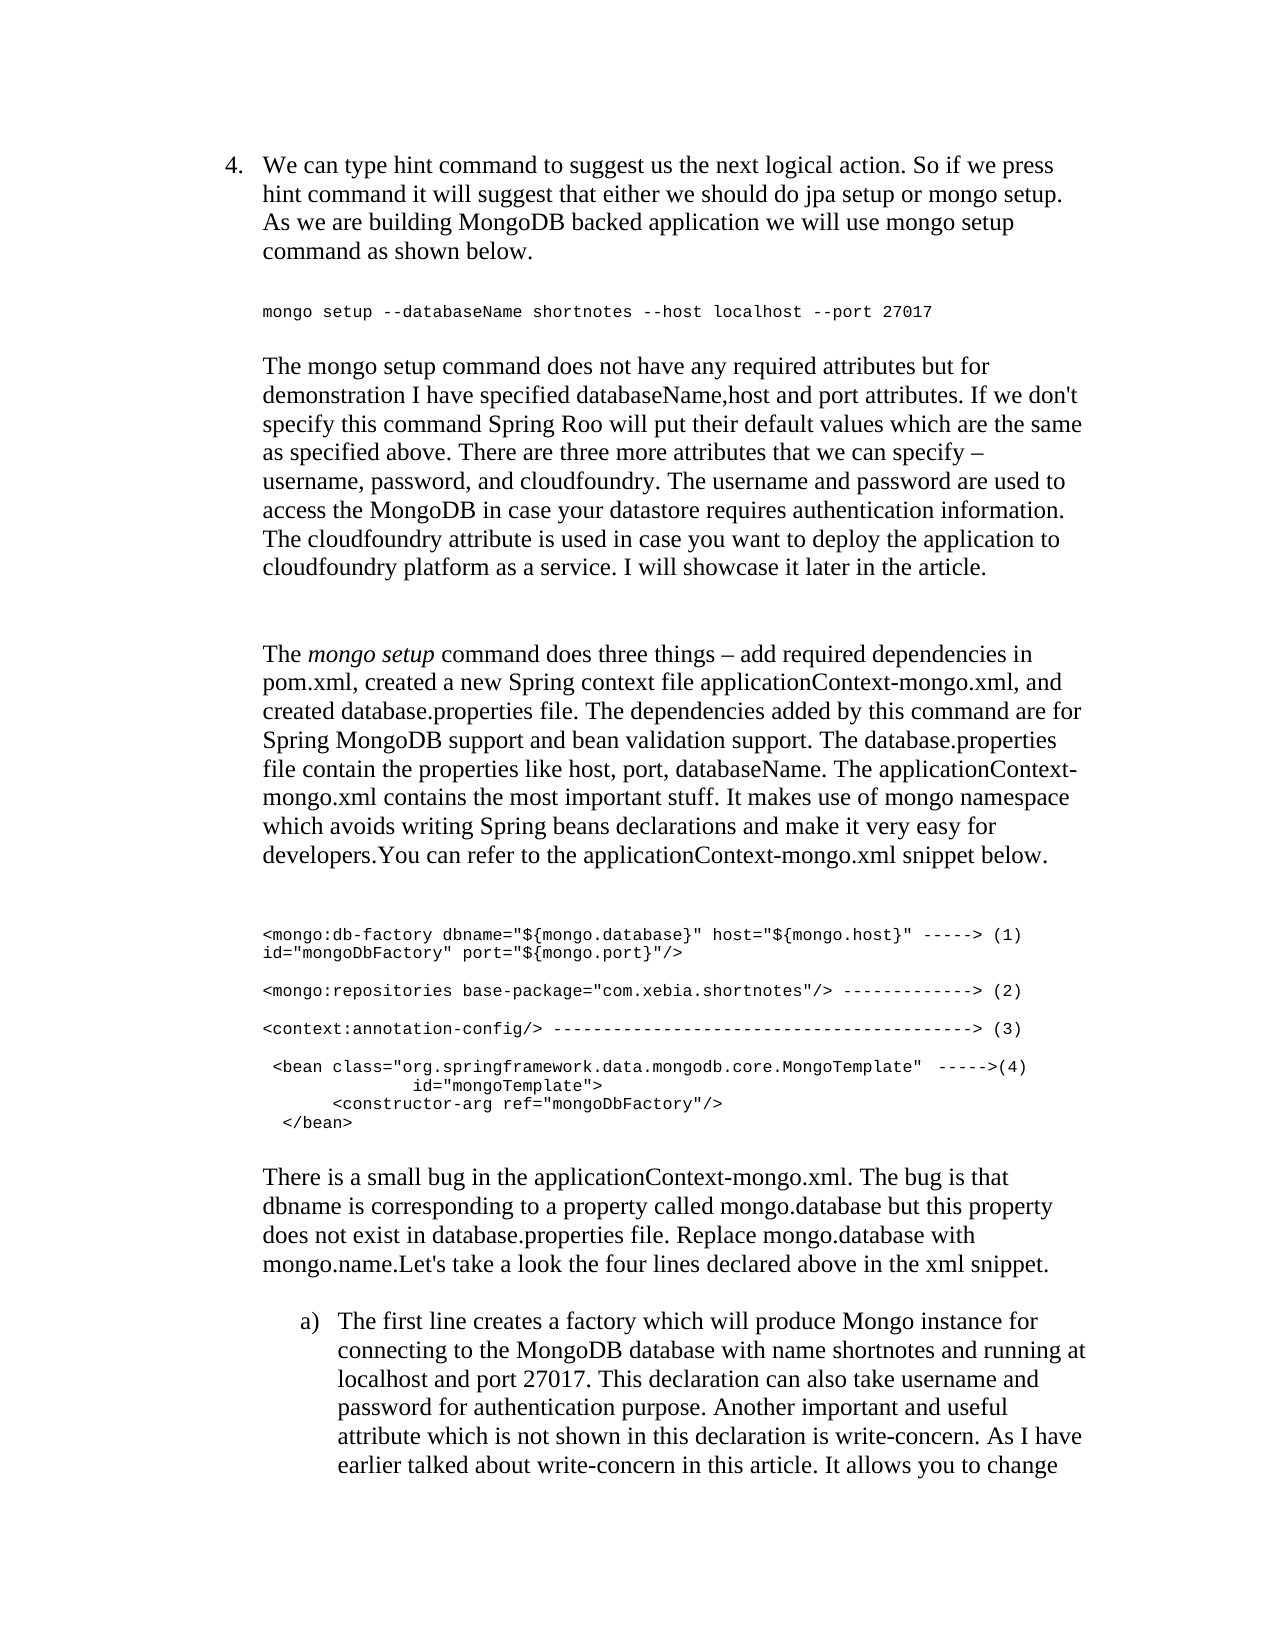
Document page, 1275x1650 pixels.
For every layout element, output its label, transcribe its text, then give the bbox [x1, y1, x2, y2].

text <mongo:repositories base-package="com.xebia.shortnotes"/> -------------> (2) [187, 983, 1087, 1002]
text <constructor-arg ref="mongoDbFactory"/> [187, 1096, 1087, 1115]
list The first line creates a factory which will produce Mongo instance for connecting to the MongoDB database with name shortnotes and running at localhost and port 27017. This declaration can also take username and password for authentication purpose. Another important and useful attribute which is not shown in this declaration is write-concern. As I have earlier talked about write-concern in this article. It allows you to change [300, 1306, 1087, 1479]
text <mongo:db-factory dbname="${mongo.database}" host="${mongo.host}" -----> (1) id="mongoDbFactory" port="${mongo.port}"/> [187, 926, 1087, 964]
list We can type hint command to suggest us the next logical action. So if we press hint command it will suggest that either we should do jpa setup or mongo setup. As we are building MongoDB backed application we will use mongo setup command as shown below. [225, 150, 1087, 265]
text <bean class="org.springframework.data.mongodb.core.MongoTemplate" ----->(4) id="mongoTemplate"> [187, 1058, 1087, 1096]
text <context:annotation-config/> ------------------------------------------> (3) [187, 1021, 1087, 1039]
text The mongo setup command does not have any required attributes but for demonstration I have specified databaseName,host and port attributes. If we don't specify this command Spring Roo will put their default values which are the same as specified above. There are three more attributes that we can specify – username, password, and cloudfoundry. The username and password are used to access the MongoDB in case your datastore requires authentication information. The cloudfoundry attribute is used in case you want to deploy the application to cloudfoundry platform as a service. I will showcase it later in the article. [187, 351, 1087, 581]
text The mongo setup command does three things – add required dependencies in pom.xml, created a new Spring context file applicationContext-mongo.xml, and created database.properties file. The dependencies added by this command are for Spring MongoDB support and bean validation support. The database.properties file contain the properties like host, port, databaseName. The applicationContext- mongo.xml contains the most important stuff. It makes use of mongo namespace which avoids writing Spring beans declarations and make it very easy for developers.You can refer to the applicationContext-mongo.xml snippet below. [187, 639, 1087, 869]
text </bean> [187, 1115, 1087, 1134]
text mongo setup --databaseName shortnotes --host localhost --port 27017 [187, 294, 1087, 322]
text There is a small bug in the applicationContext-mongo.xml. The bug is that dbname is corresponding to a property called mongo.database but this property does not exist in database.properties file. Replace mongo.database with mongo.name.Let's take a look the four lines declared above in the xml snippet. [187, 1162, 1087, 1277]
